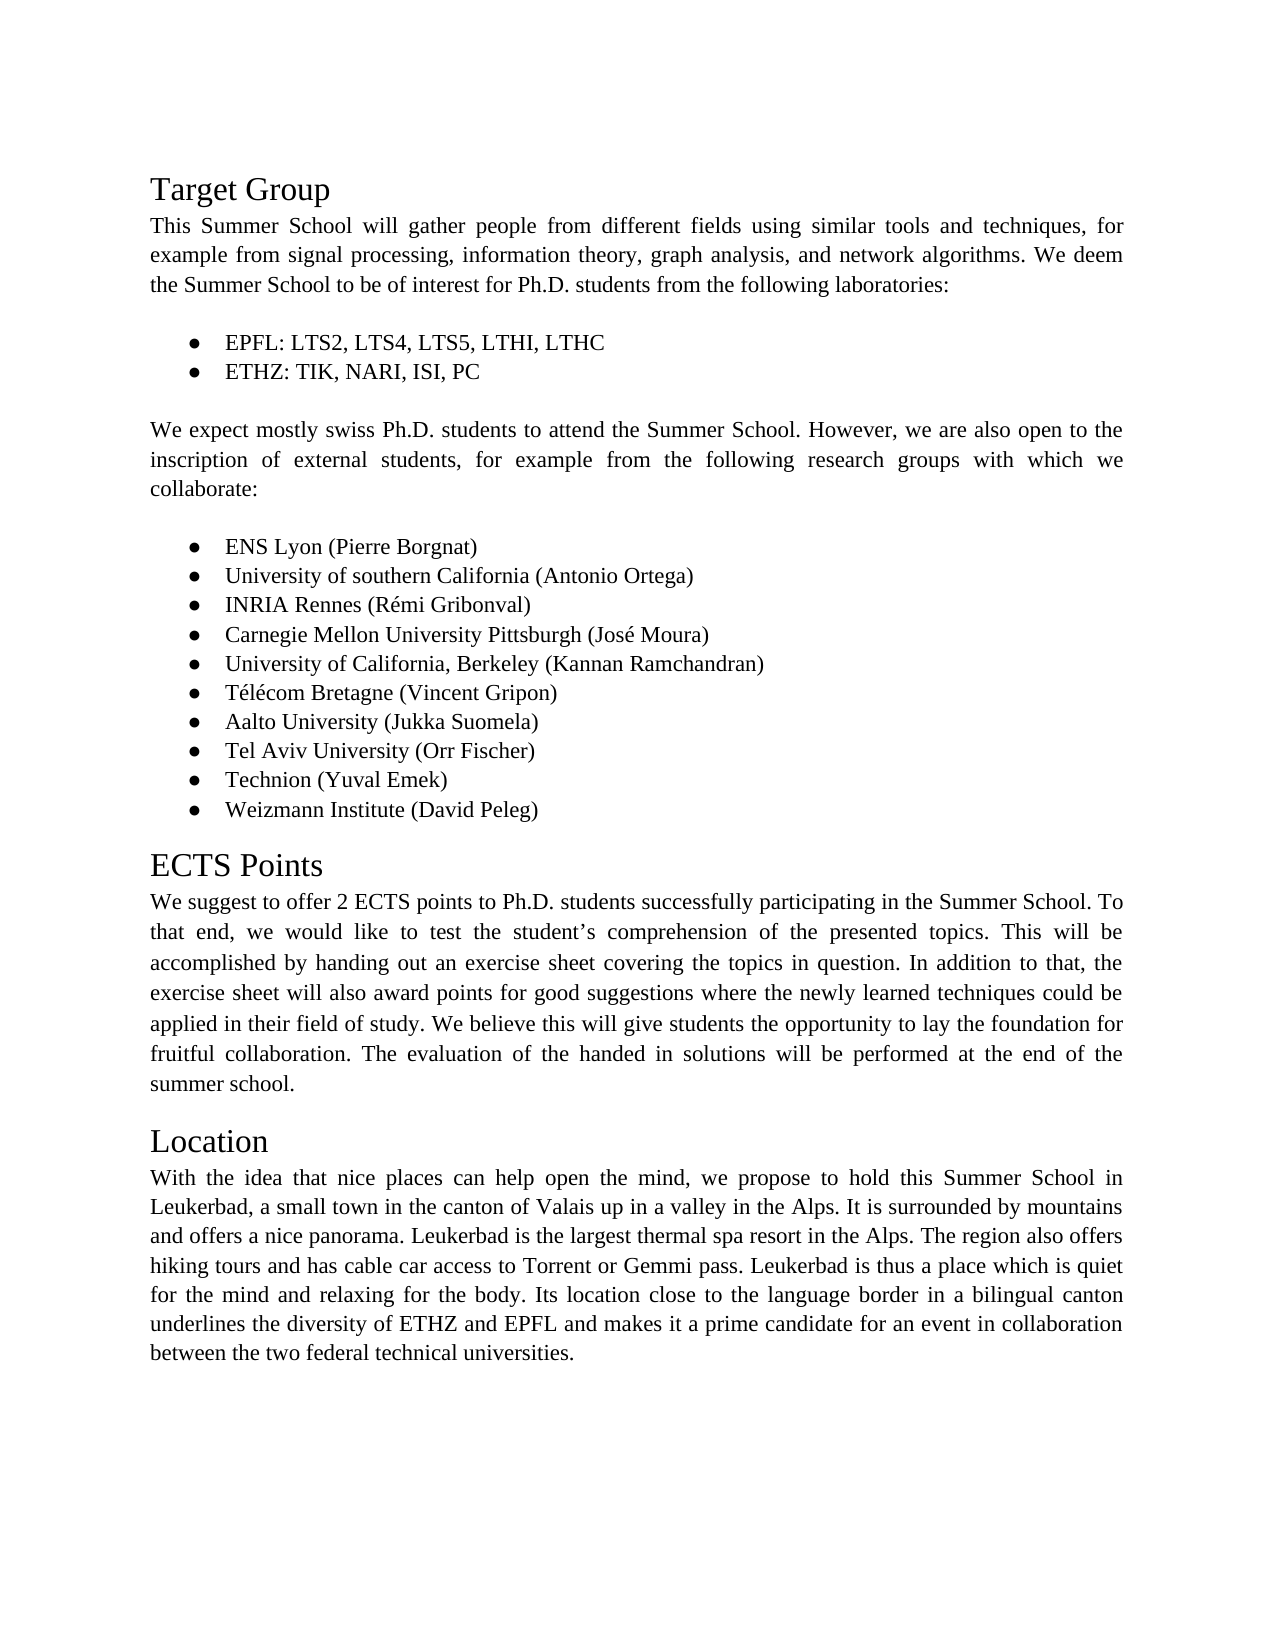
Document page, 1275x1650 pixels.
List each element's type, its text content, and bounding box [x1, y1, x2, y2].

list University of California, Berkeley (Kannan Ramchandran) [187, 651, 1125, 676]
list Télécom Bretagne (Vincent Gripon) [187, 680, 1125, 705]
list Weizmann Institute (David Peleg) [187, 797, 1125, 822]
text We suggest to offer 2 ECTS points to Ph.D. students successfully participating in the Summer School. To that end, we would like to test the student’s comprehension of the presented topics. This will be accomplished by handing out an exercise sheet covering the topics in question. In addition to that, the exercise sheet will also award points for good suggestions where the newly learned techniques could be applied in their field of study. We believe this will give students the opportunity to lay the foundation for fruitful collaboration. The evaluation of the handed in solutions will be performed at the end of the summer school. [150, 889, 1125, 1097]
list ENS Lyon (Pierre Borgnat) [187, 534, 1125, 559]
list Technion (Yuval Emek) [187, 767, 1125, 793]
list ETHZ: TIK, NARI, ISI, PC [187, 359, 1125, 384]
text This Summer School will gather people from different fields using similar tools and techniques, for example from signal processing, information theory, graph analysis, and network algorithms. We deem the Summer School to be of interest for Ph.D. students from the following laboratories: [150, 213, 1125, 297]
text We expect mostly swiss Ph.D. students to attend the Summer School. However, we are also open to the inscription of external students, for example from the following research groups with which we collaborate: [150, 417, 1125, 501]
list Tel Aviv University (Orr Fischer) [187, 738, 1125, 764]
list INRIA Rennes (Rémi Gribonval) [187, 592, 1125, 618]
list Carnegie Mellon University Pittsburgh (José Moura) [187, 622, 1125, 647]
list Aalto University (Jukka Suomela) [187, 709, 1125, 734]
subtitle Target Group [150, 171, 1125, 208]
subtitle ECTS Points [150, 847, 1125, 883]
subtitle Location [150, 1123, 1125, 1159]
list University of southern California (Antonio Ortega) [187, 563, 1125, 589]
list EPFL: LTS2, LTS4, LTS5, LTHI, LTHC [187, 330, 1125, 355]
text With the idea that nice places can help open the mind, we propose to hold this Summer School in Leukerbad, a small town in the canton of Valais up in a valley in the Alps. It is surrounded by mountains and offers a nice panorama. Leukerbad is the largest thermal spa resort in the Alps. The region also offers hiking tours and has cable car access to Torrent or Gemmi pass. Leukerbad is thus a place which is quiet for the mind and relaxing for the body. Its location close to the language border in a bilingual canton underlines the diversity of ETHZ and EPFL and makes it a prime candidate for an event in collaboration between the two federal technical universities. [150, 1165, 1125, 1366]
